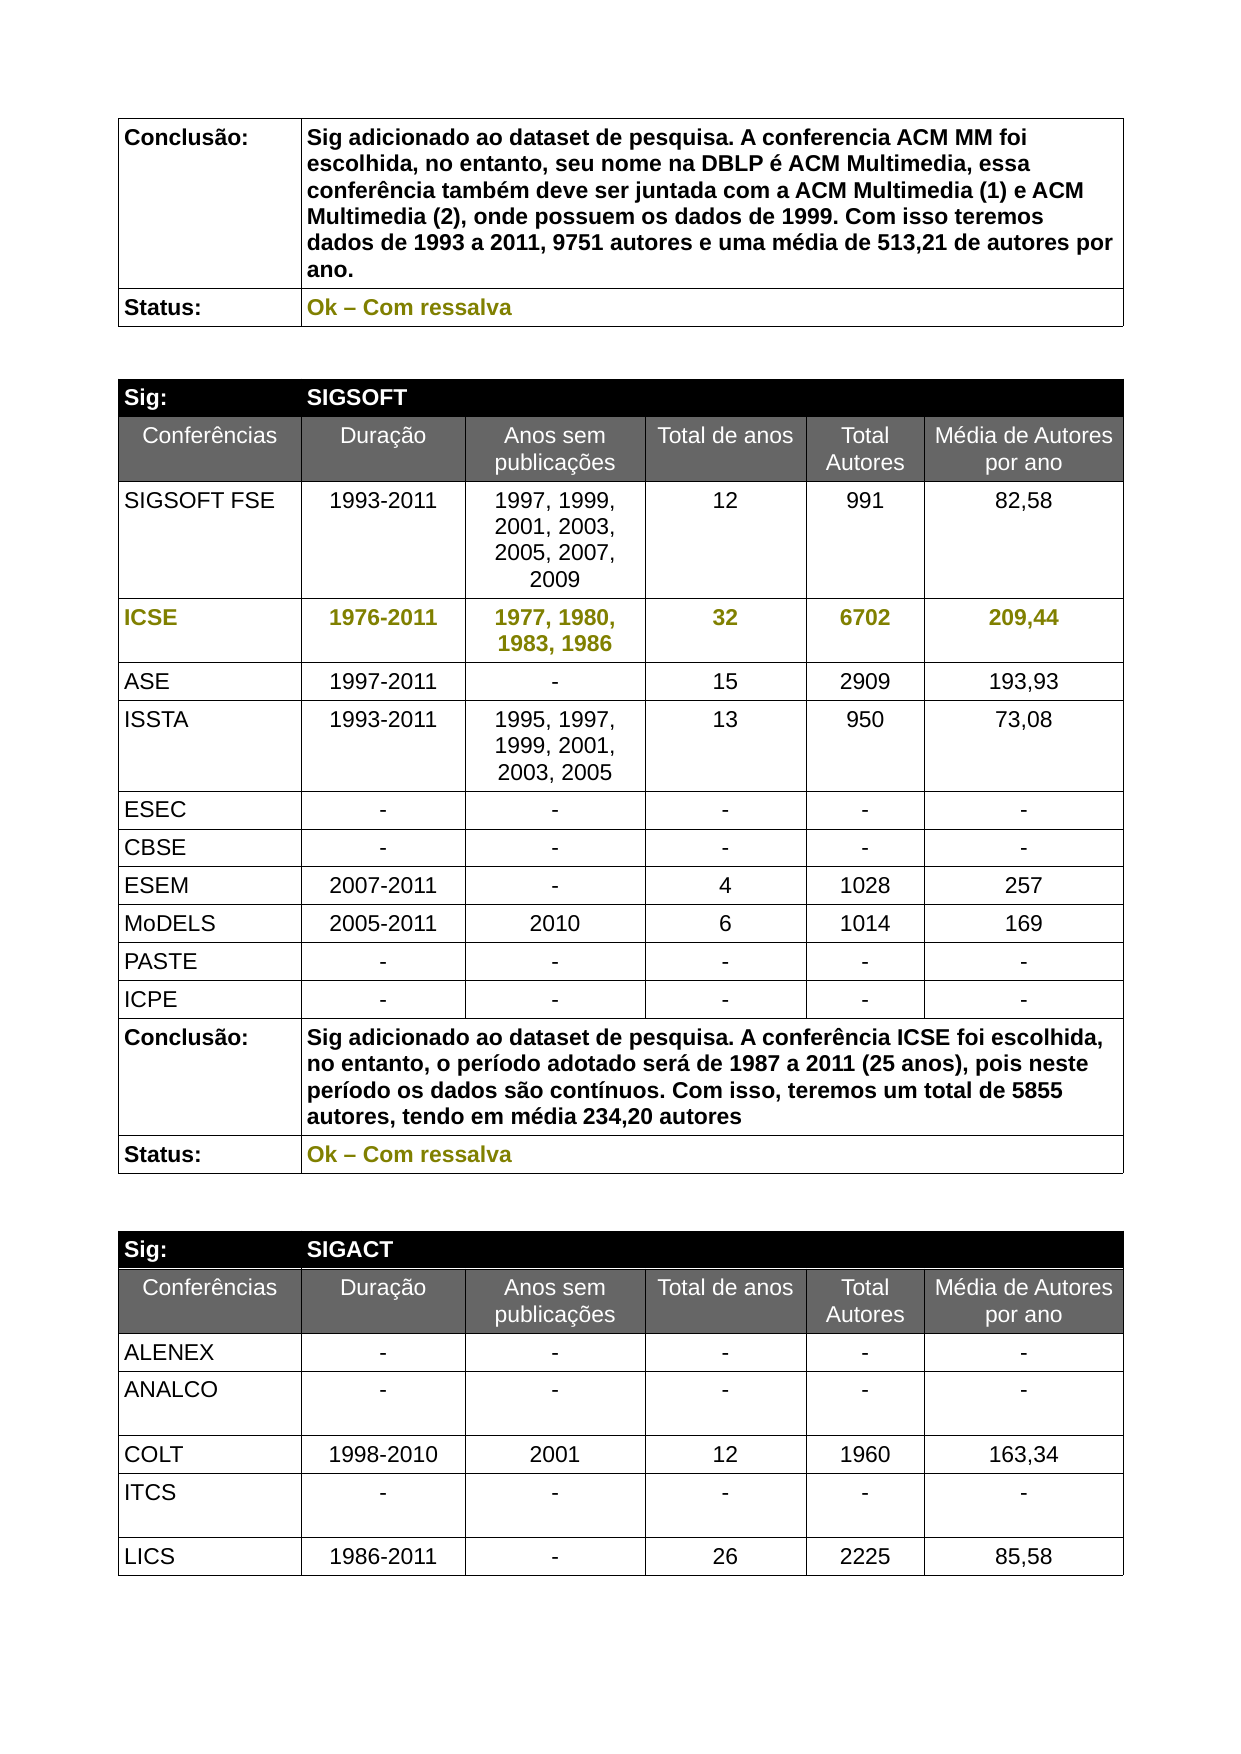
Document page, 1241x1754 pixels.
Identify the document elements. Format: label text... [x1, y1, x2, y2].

table_cell 12 [646, 482, 806, 598]
table_cell 6702 [807, 599, 924, 662]
table_cell Média de Autores por ano [925, 417, 1123, 481]
table_cell Conferências [119, 1270, 301, 1333]
table_cell - [466, 792, 645, 828]
table_cell 1977, 1980, 1983, 1986 [466, 599, 645, 662]
table_cell 257 [925, 867, 1123, 904]
table_cell Sig adicionado ao dataset de pesquisa. A conferência ICSE foi escolhida, no entanto, o período adotado será de 1987 a 2011 (25 anos), pois neste período os dados são contínuos. Com isso, teremos um total de 5855 autores, tendo em média 234,20 autores [302, 1019, 1123, 1135]
table_cell 4 [646, 867, 806, 904]
table_cell - [646, 1372, 806, 1435]
table_cell ICPE [119, 981, 301, 1018]
table_cell - [302, 830, 465, 866]
table_cell - [466, 867, 645, 904]
table_cell 82,58 [925, 482, 1123, 598]
table_cell 209,44 [925, 599, 1123, 662]
table_cell Total de anos [646, 417, 806, 481]
table_cell - [302, 1334, 465, 1371]
table_cell PASTE [119, 943, 301, 980]
table_cell 2007-2011 [302, 867, 465, 904]
table_cell - [807, 830, 924, 866]
table_cell MoDELS [119, 905, 301, 942]
table_cell - [807, 981, 924, 1018]
table_cell 2909 [807, 663, 924, 700]
table_cell 73,08 [925, 701, 1123, 791]
table_cell 1993-2011 [302, 482, 465, 598]
table_cell - [925, 1334, 1123, 1371]
table_cell 13 [646, 701, 806, 791]
table_cell 1995, 1997, 1999, 2001, 2003, 2005 [466, 701, 645, 791]
table_cell - [646, 1474, 806, 1537]
table_cell - [466, 1334, 645, 1371]
table_cell Média de Autores por ano [925, 1270, 1123, 1333]
table_cell Conclusão: [119, 119, 301, 288]
table_cell - [466, 830, 645, 866]
table_cell 26 [646, 1538, 806, 1575]
table_cell COLT [119, 1436, 301, 1473]
table_cell Anos sem publicações [466, 1270, 645, 1333]
table_cell Total de anos [646, 1270, 806, 1333]
table_cell Conferências [119, 417, 301, 481]
table_cell - [925, 943, 1123, 980]
table_cell Ok – Com ressalva [302, 1136, 1123, 1173]
table_cell 32 [646, 599, 806, 662]
table_cell - [466, 1538, 645, 1575]
table_cell - [466, 943, 645, 980]
table_cell - [646, 981, 806, 1018]
table_cell - [807, 792, 924, 828]
table_cell CBSE [119, 830, 301, 866]
table_cell 15 [646, 663, 806, 700]
table_cell Total Autores [807, 417, 924, 481]
table_cell Ok – Com ressalva [302, 289, 1123, 326]
table_cell Duração [302, 417, 465, 481]
table_cell ESEM [119, 867, 301, 904]
table_cell 169 [925, 905, 1123, 942]
table_cell - [466, 1372, 645, 1435]
table_header Sig: [119, 1232, 301, 1268]
table_header Sig: [119, 380, 301, 416]
table_cell Status: [119, 1136, 301, 1173]
table_cell 163,34 [925, 1436, 1123, 1473]
table_cell ANALCO [119, 1372, 301, 1435]
table_cell - [646, 830, 806, 866]
table_cell 2005-2011 [302, 905, 465, 942]
table_cell 1998-2010 [302, 1436, 465, 1473]
table_cell - [646, 1334, 806, 1371]
table_cell Conclusão: [119, 1019, 301, 1135]
table_cell 1028 [807, 867, 924, 904]
table_cell - [646, 792, 806, 828]
table_cell ESEC [119, 792, 301, 828]
table_cell ITCS [119, 1474, 301, 1537]
table_cell Total Autores [807, 1270, 924, 1333]
table_cell ISSTA [119, 701, 301, 791]
table_cell - [466, 663, 645, 700]
table_cell - [925, 1372, 1123, 1435]
table_cell - [807, 1372, 924, 1435]
table_cell - [302, 792, 465, 828]
table_cell SIGSOFT FSE [119, 482, 301, 598]
table_header SIGSOFT [302, 380, 1123, 416]
table_cell 950 [807, 701, 924, 791]
table_cell 2010 [466, 905, 645, 942]
table_cell - [302, 943, 465, 980]
table_cell 1997, 1999, 2001, 2003, 2005, 2007, 2009 [466, 482, 645, 598]
table_cell - [807, 943, 924, 980]
table_cell Duração [302, 1270, 465, 1333]
table_cell 6 [646, 905, 806, 942]
table_cell 1986-2011 [302, 1538, 465, 1575]
table_cell LICS [119, 1538, 301, 1575]
table_cell Status: [119, 289, 301, 326]
table_cell - [925, 830, 1123, 866]
table_cell - [925, 792, 1123, 828]
table_cell - [807, 1474, 924, 1537]
table_cell - [466, 981, 645, 1018]
table_cell - [925, 1474, 1123, 1537]
table_cell - [302, 1474, 465, 1537]
table_cell - [302, 981, 465, 1018]
table_cell 85,58 [925, 1538, 1123, 1575]
table_cell 1014 [807, 905, 924, 942]
table_cell Anos sem publicações [466, 417, 645, 481]
table_cell 193,93 [925, 663, 1123, 700]
table_cell 1960 [807, 1436, 924, 1473]
table_cell - [466, 1474, 645, 1537]
table_cell 1997-2011 [302, 663, 465, 700]
table_cell 2001 [466, 1436, 645, 1473]
table_cell - [302, 1372, 465, 1435]
table_cell 2225 [807, 1538, 924, 1575]
table_cell ASE [119, 663, 301, 700]
table_cell Sig adicionado ao dataset de pesquisa. A conferencia ACM MM foi escolhida, no entanto, seu nome na DBLP é ACM Multimedia, essa conferência também deve ser juntada com a ACM Multimedia (1) e ACM Multimedia (2), onde possuem os dados de 1999. Com isso teremos dados de 1993 a 2011, 9751 autores e uma média de 513,21 de autores por ano. [302, 119, 1123, 288]
table_header SIGACT [302, 1232, 1123, 1268]
table_cell 991 [807, 482, 924, 598]
table_cell - [646, 943, 806, 980]
table_cell ICSE [119, 599, 301, 662]
table_cell - [807, 1334, 924, 1371]
table_cell 1993-2011 [302, 701, 465, 791]
table_cell 12 [646, 1436, 806, 1473]
table_cell 1976-2011 [302, 599, 465, 662]
table_cell ALENEX [119, 1334, 301, 1371]
table_cell - [925, 981, 1123, 1018]
